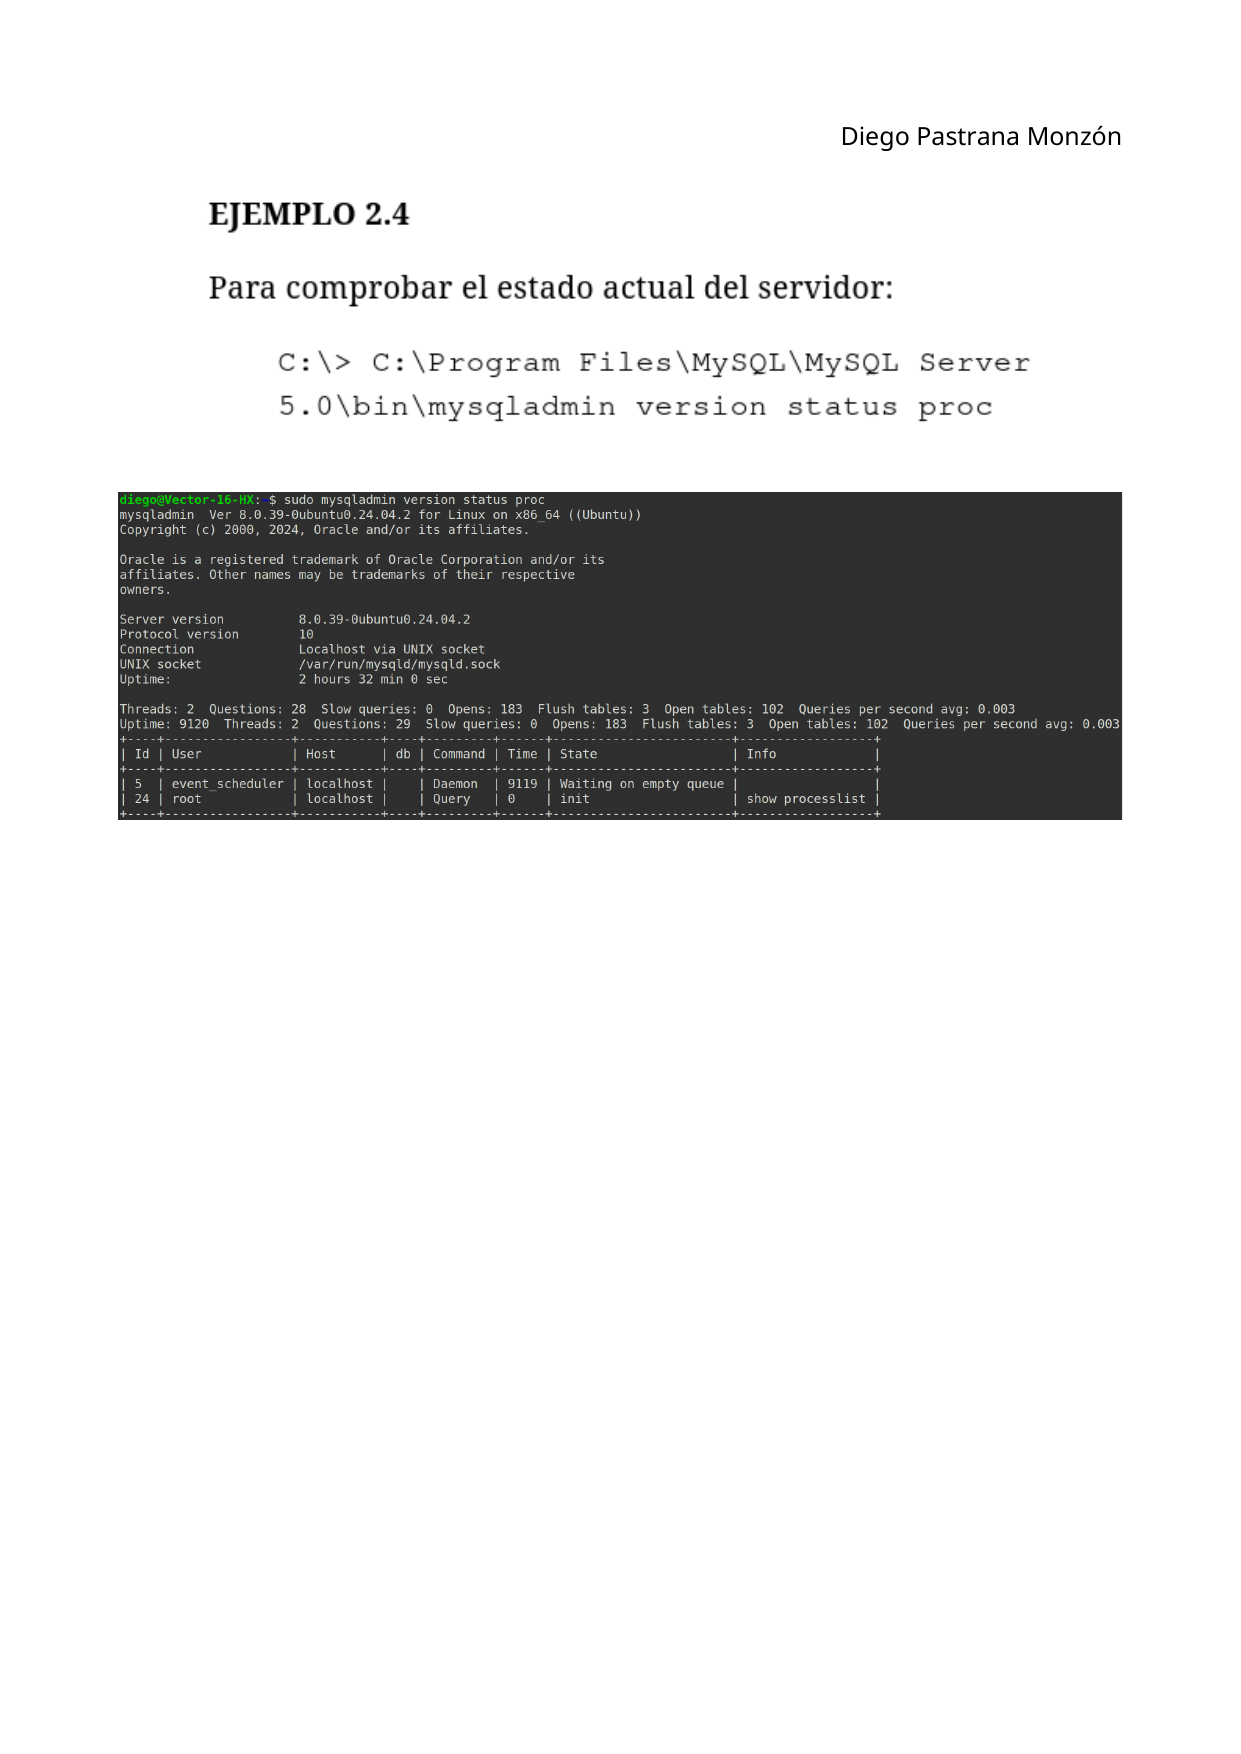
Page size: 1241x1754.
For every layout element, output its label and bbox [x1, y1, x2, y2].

picture [118, 492, 1123, 820]
picture [185, 181, 1056, 470]
